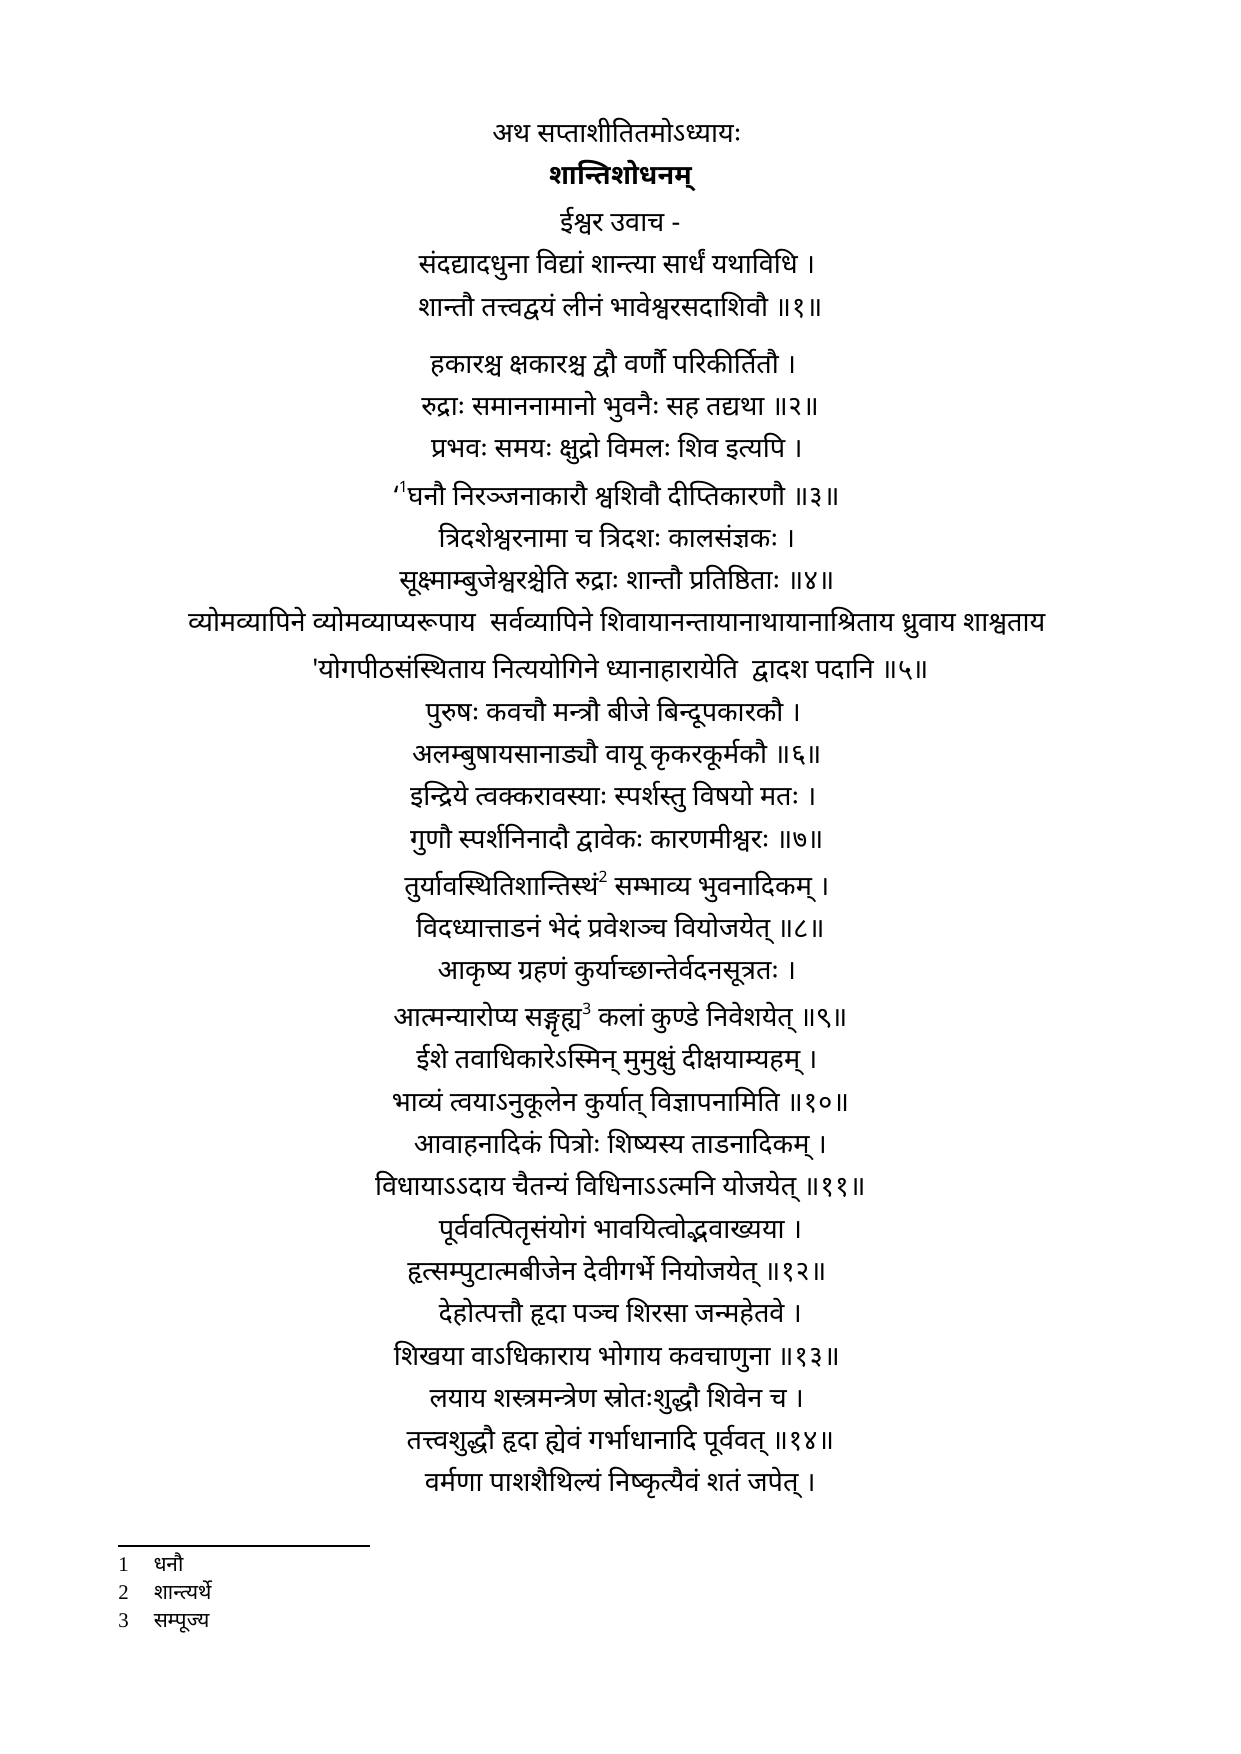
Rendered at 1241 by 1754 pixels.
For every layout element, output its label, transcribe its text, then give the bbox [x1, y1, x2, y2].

text अथ सप्ताशीतितमोऽध्यायः [118, 118, 1122, 153]
text ईश्वर उवाच - संदद्यादधुना विद्यां शान्त्या सार्धं यथाविधि । [118, 203, 1122, 285]
text शान्तिशोधनम् [118, 160, 1122, 196]
text धनौ [118, 1552, 1122, 1580]
text शान्त्यर्थे [118, 1580, 1122, 1608]
text विधायाऽऽदाय चैतन्यं विधिनाऽऽत्मनि योजयेत् ॥११॥ पूर्ववत्पितृसंयोगं भावयित्वोद्भवाख्यया । हृत्सम्पुटात्मबीजेन देवीगर्भे नियोजयेत् ॥१२॥ देहोत्पत्तौ हृदा पञ्च शिरसा जन्महेतवे । शिखया वाऽधिकाराय भोगाय कवचाणुना ॥१३॥ लयाय शस्त्रमन्त्रेण स्रोतःशुद्धौ शिवेन च । तत्त्वशुद्धौ हृदा ह्येवं गर्भाधानादि पूर्ववत् ॥१४॥ वर्मणा पाशशैथिल्यं निष्कृत्यैवं शतं जपेत् । [118, 1171, 1122, 1503]
text 'योगपीठसंस्थिताय नित्ययोगिने ध्यानाहारायेति द्वादश पदानि ॥५॥ पुरुषः कवचौ मन्त्रौ बीजे बिन्दूपकारकौ । अलम्बुषायसानाड्यौ वायू कृकरकूर्मकौ ॥६॥ इन्द्रिये त्वक्करावस्याः स्पर्शस्तु विषयो मतः । गुणौ स्पर्शनिनादौ द्वावेकः कारणमीश्वरः ॥७॥ तुर्यावस्थितिशान्तिस्थं सम्भाव्य भुवनादिकम् । विदध्यात्ताडनं भेदं प्रवेशञ्च वियोजयेत् ॥८॥ आकृष्य ग्रहणं कुर्याच्छान्तेर्वदनसूत्रतः । आत्मन्यारोप्य सङ्गृह्य कलां कुण्डे निवेशयेत् ॥९॥ ईशे तवाधिकारेऽस्मिन् मुमुक्षुं दीक्षयाम्यहम् । भाव्यं त्वयाऽनुकूलेन कुर्यात् विज्ञापनामिति ॥१०॥ आवाहनादिकं पित्रोः शिष्यस्य ताडनादिकम् । [118, 650, 1122, 1164]
text हकारश्च क्षकारश्च द्वौ वर्णौ परिकीर्तितौ । रुद्राः समाननामानो भुवनैः सह तद्यथा ॥२॥ प्रभवः समयः क्षुद्रो विमलः शिव इत्यपि । ‘घनौ निरञ्जनाकारौ श्वशिवौ दीप्तिकारणौ ॥३॥ त्रिदशेश्वरनामा च त्रिदशः कालसंज्ञकः । सूक्ष्माम्बुजेश्वरश्चेति रुद्राः शान्तौ प्रतिष्ठिताः ॥४॥ व्योमव्यापिने व्योमव्याप्यरूपाय सर्वव्यापिने शिवायानन्तायानाथायानाश्रिताय ध्रुवाय शाश्वताय [118, 349, 1122, 643]
text शान्तौ तत्त्वद्वयं लीनं भावेश्वरसदाशिवौ ॥१॥ [118, 292, 1122, 327]
text सम्पूज्य [118, 1608, 1122, 1636]
